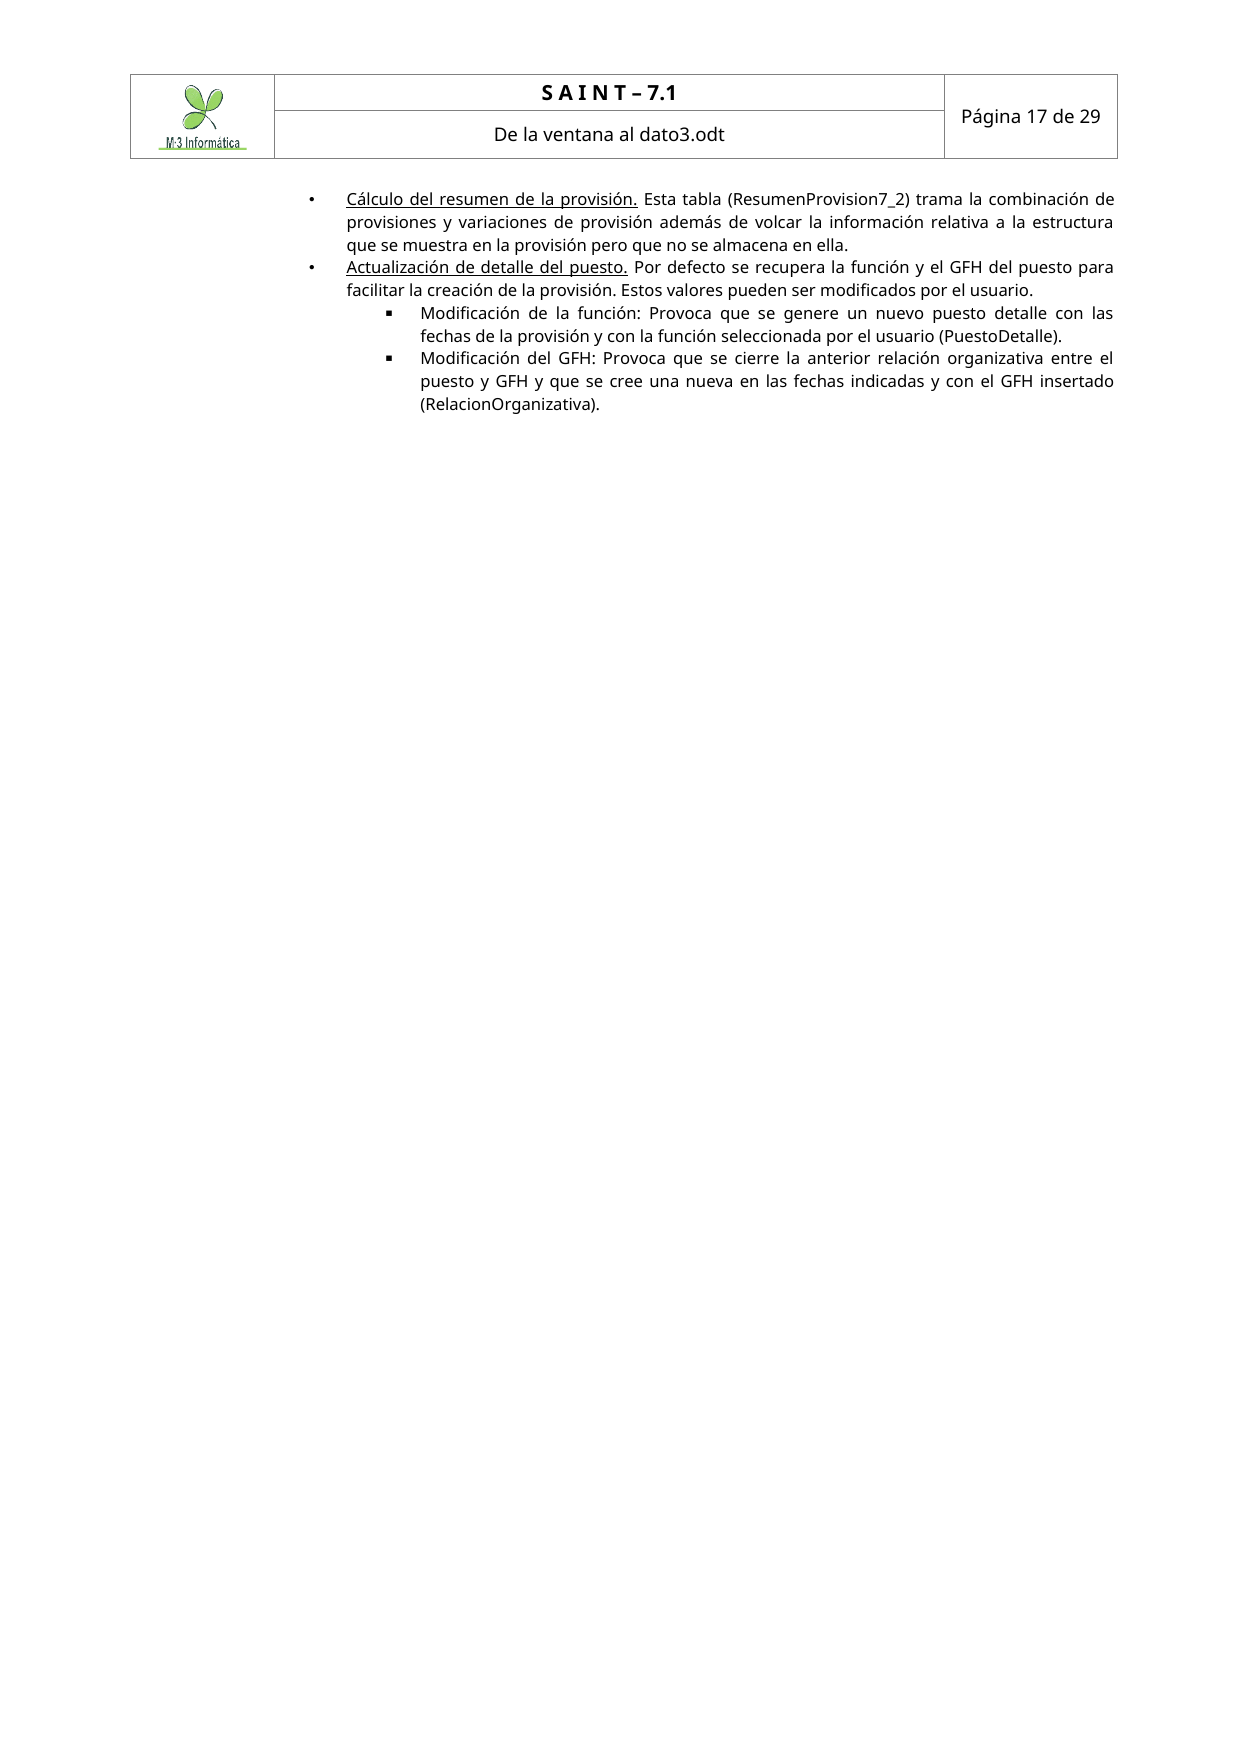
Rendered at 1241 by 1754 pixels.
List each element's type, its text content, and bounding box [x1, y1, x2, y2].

list Modificación del GFH: Provoca que se cierre la anterior relación organizativa entre el puesto y GFH y que se cree una nueva en las fechas indicadas y con el GFH insertado (RelacionOrganizativa). [383, 347, 1115, 415]
list Cálculo del resumen de la provisión. Esta tabla (ResumenProvision7_2) trama la combinación de provisiones y variaciones de provisión además de volcar la información relativa a la estructura que se muestra en la provisión pero que no se almacena en ella. [309, 188, 1115, 256]
picture [158, 83, 247, 150]
list Modificación de la función: Provoca que se genere un nuevo puesto detalle con las fechas de la provisión y con la función seleccionada por el usuario (PuestoDetalle). [383, 302, 1115, 347]
list Actualización de detalle del puesto. Por defecto se recupera la función y el GFH del puesto para facilitar la creación de la provisión. Estos valores pueden ser modificados por el usuario. [309, 256, 1115, 302]
